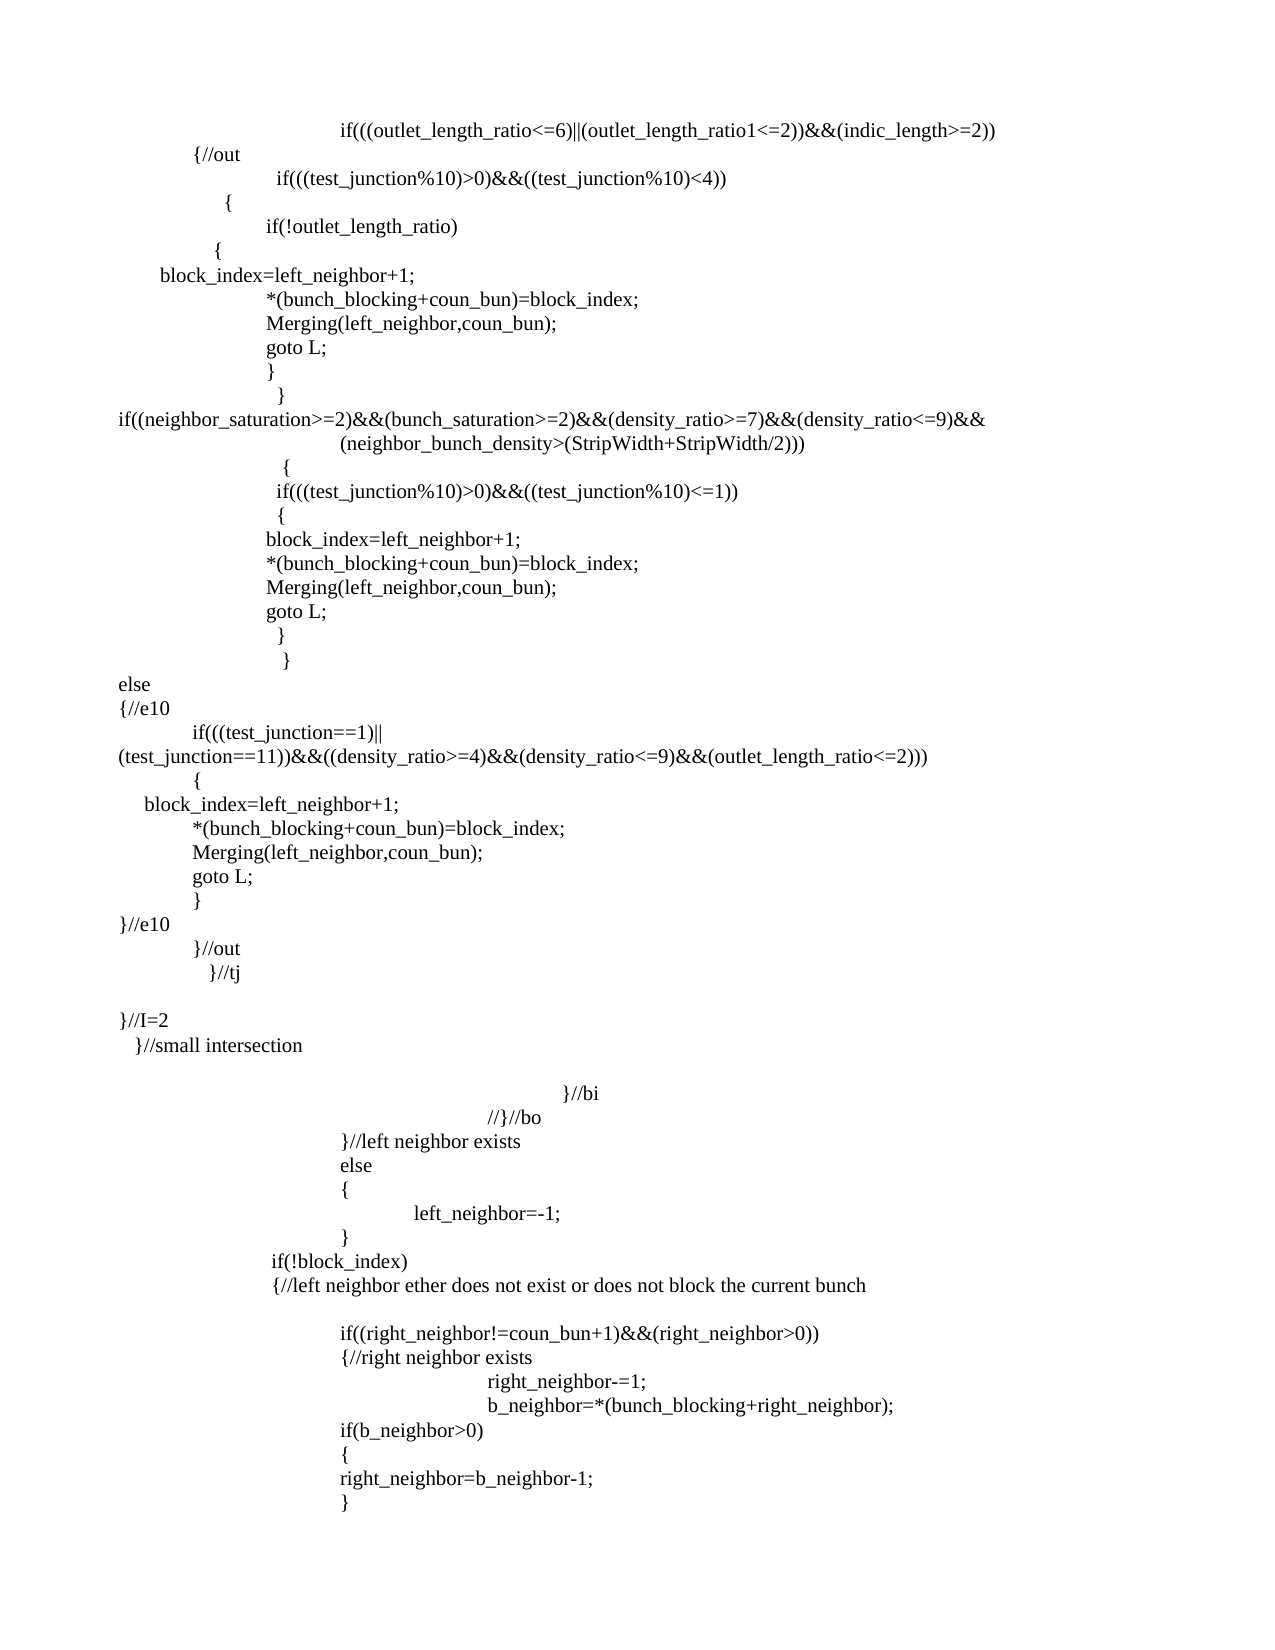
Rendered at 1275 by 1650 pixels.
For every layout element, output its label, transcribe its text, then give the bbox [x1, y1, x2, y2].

text if(((outlet_length_ratio<=6)||(outlet_length_ratio1<=2))&&(indic_length>=2)) [118, 118, 1157, 142]
text }//small intersection [118, 1032, 1157, 1057]
text } [118, 1490, 1157, 1514]
text if(!outlet_length_ratio) [118, 214, 1157, 238]
text (neighbor_bunch_density>(StripWidth+StripWidth/2))) [118, 431, 1157, 455]
text }//out [118, 936, 1157, 960]
text Merging(left_neighbor,coun_bun); [118, 575, 1157, 599]
text { [118, 768, 1157, 792]
text } [118, 1225, 1157, 1249]
text block_index=left_neighbor+1; [118, 527, 1157, 551]
text right_neighbor-=1; [118, 1369, 1157, 1393]
text //}//bo [118, 1105, 1157, 1129]
text } [118, 888, 1157, 912]
text else [118, 672, 1157, 696]
text }//left neighbor exists [118, 1129, 1157, 1153]
text if((neighbor_saturation>=2)&&(bunch_saturation>=2)&&(density_ratio>=7)&&(density_ratio<=9)&& [118, 407, 1157, 431]
text b_neighbor=*(bunch_blocking+right_neighbor); [118, 1393, 1157, 1417]
text {//out [118, 142, 1157, 166]
text {//left neighbor ether does not exist or does not block the current bunch [118, 1273, 1157, 1297]
text { [118, 190, 1157, 214]
text else [118, 1153, 1157, 1177]
text block_index=left_neighbor+1; [118, 262, 1157, 287]
text } [118, 359, 1157, 383]
text { [118, 238, 1157, 262]
text }//tj [118, 960, 1157, 984]
text if(((test_junction==1)||(test_junction==11))&&((density_ratio>=4)&&(density_ratio<=9)&&(outlet_length_ratio<=2))) [118, 720, 1157, 768]
text }//I=2 [118, 1008, 1157, 1032]
text {//e10 [118, 696, 1157, 720]
text if(((test_junction%10)>0)&&((test_junction%10)<4)) [118, 166, 1157, 190]
text left_neighbor=-1; [118, 1201, 1157, 1225]
text if(b_neighbor>0) [118, 1417, 1157, 1442]
text right_neighbor=b_neighbor-1; [118, 1466, 1157, 1490]
text goto L; [118, 335, 1157, 359]
text *(bunch_blocking+coun_bun)=block_index; [118, 816, 1157, 840]
text }//e10 [118, 912, 1157, 936]
text *(bunch_blocking+coun_bun)=block_index; [118, 551, 1157, 575]
text if(!block_index) [118, 1249, 1157, 1273]
text Merging(left_neighbor,coun_bun); [118, 311, 1157, 335]
text { [118, 1177, 1157, 1201]
text }//bi [118, 1081, 1157, 1105]
text } [118, 623, 1157, 647]
text goto L; [118, 864, 1157, 888]
text {//right neighbor exists [118, 1345, 1157, 1369]
text goto L; [118, 599, 1157, 623]
text block_index=left_neighbor+1; [118, 792, 1157, 816]
text { [118, 503, 1157, 527]
text } [118, 383, 1157, 407]
text } [118, 647, 1157, 672]
text if(((test_junction%10)>0)&&((test_junction%10)<=1)) [118, 479, 1157, 503]
text { [118, 455, 1157, 479]
text *(bunch_blocking+coun_bun)=block_index; [118, 287, 1157, 311]
text Merging(left_neighbor,coun_bun); [118, 840, 1157, 864]
text if((right_neighbor!=coun_bun+1)&&(right_neighbor>0)) [118, 1321, 1157, 1345]
text { [118, 1442, 1157, 1466]
